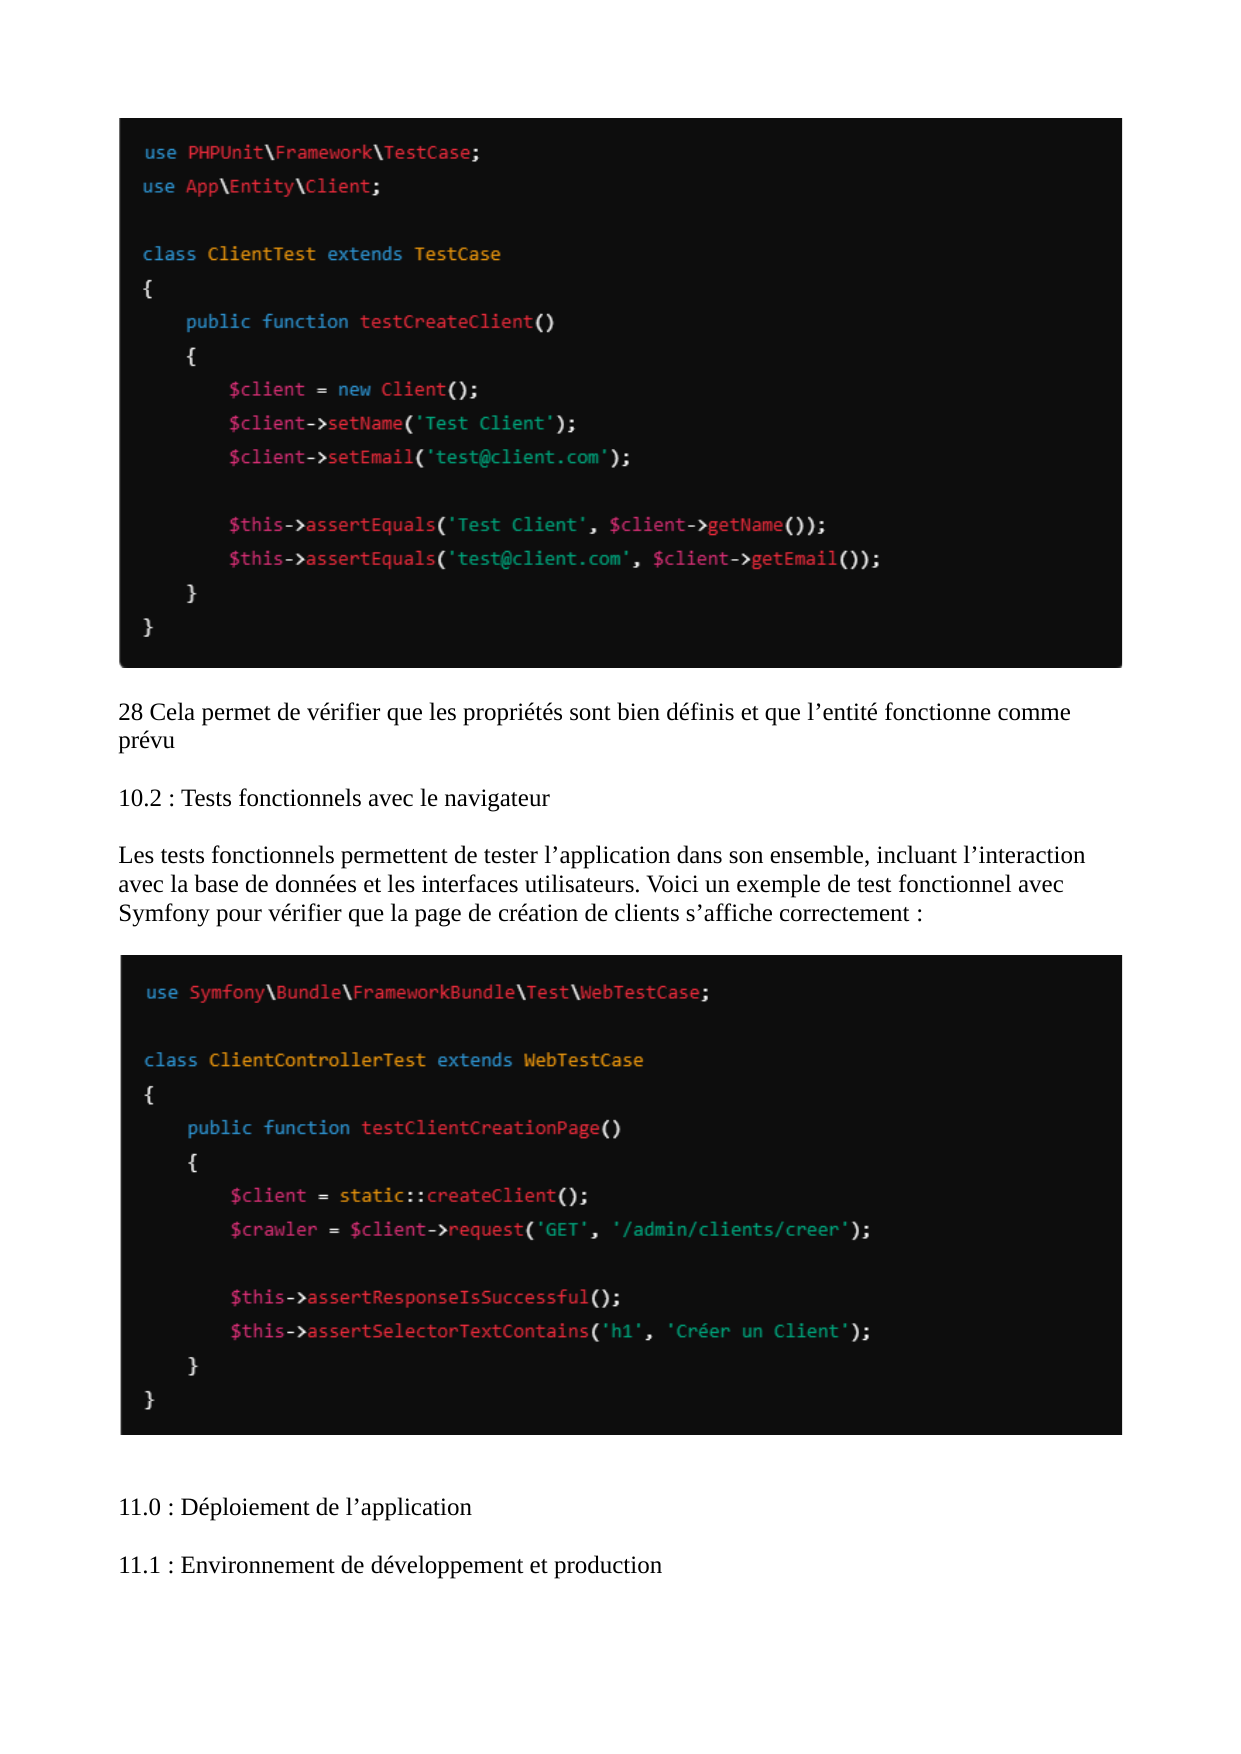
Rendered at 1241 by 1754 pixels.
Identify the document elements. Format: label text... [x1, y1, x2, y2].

picture [118, 118, 1123, 668]
text 11.0 : Déploiement de l’application [118, 1492, 1122, 1521]
text 28 Cela permet de vérifier que les propriétés sont bien définis et que l’entité fonctionne comme prévu [118, 697, 1122, 754]
text 10.2 : Tests fonctionnels avec le navigateur [118, 783, 1122, 812]
text Les tests fonctionnels permettent de tester l’application dans son ensemble, incluant l’interaction avec la base de données et les interfaces utilisateurs. Voici un exemple de test fonctionnel avec Symfony pour vérifier que la page de création de clients s’affiche correctement : [118, 841, 1122, 927]
text 11.1 : Environnement de développement et production [118, 1550, 1122, 1579]
picture [118, 955, 1123, 1435]
